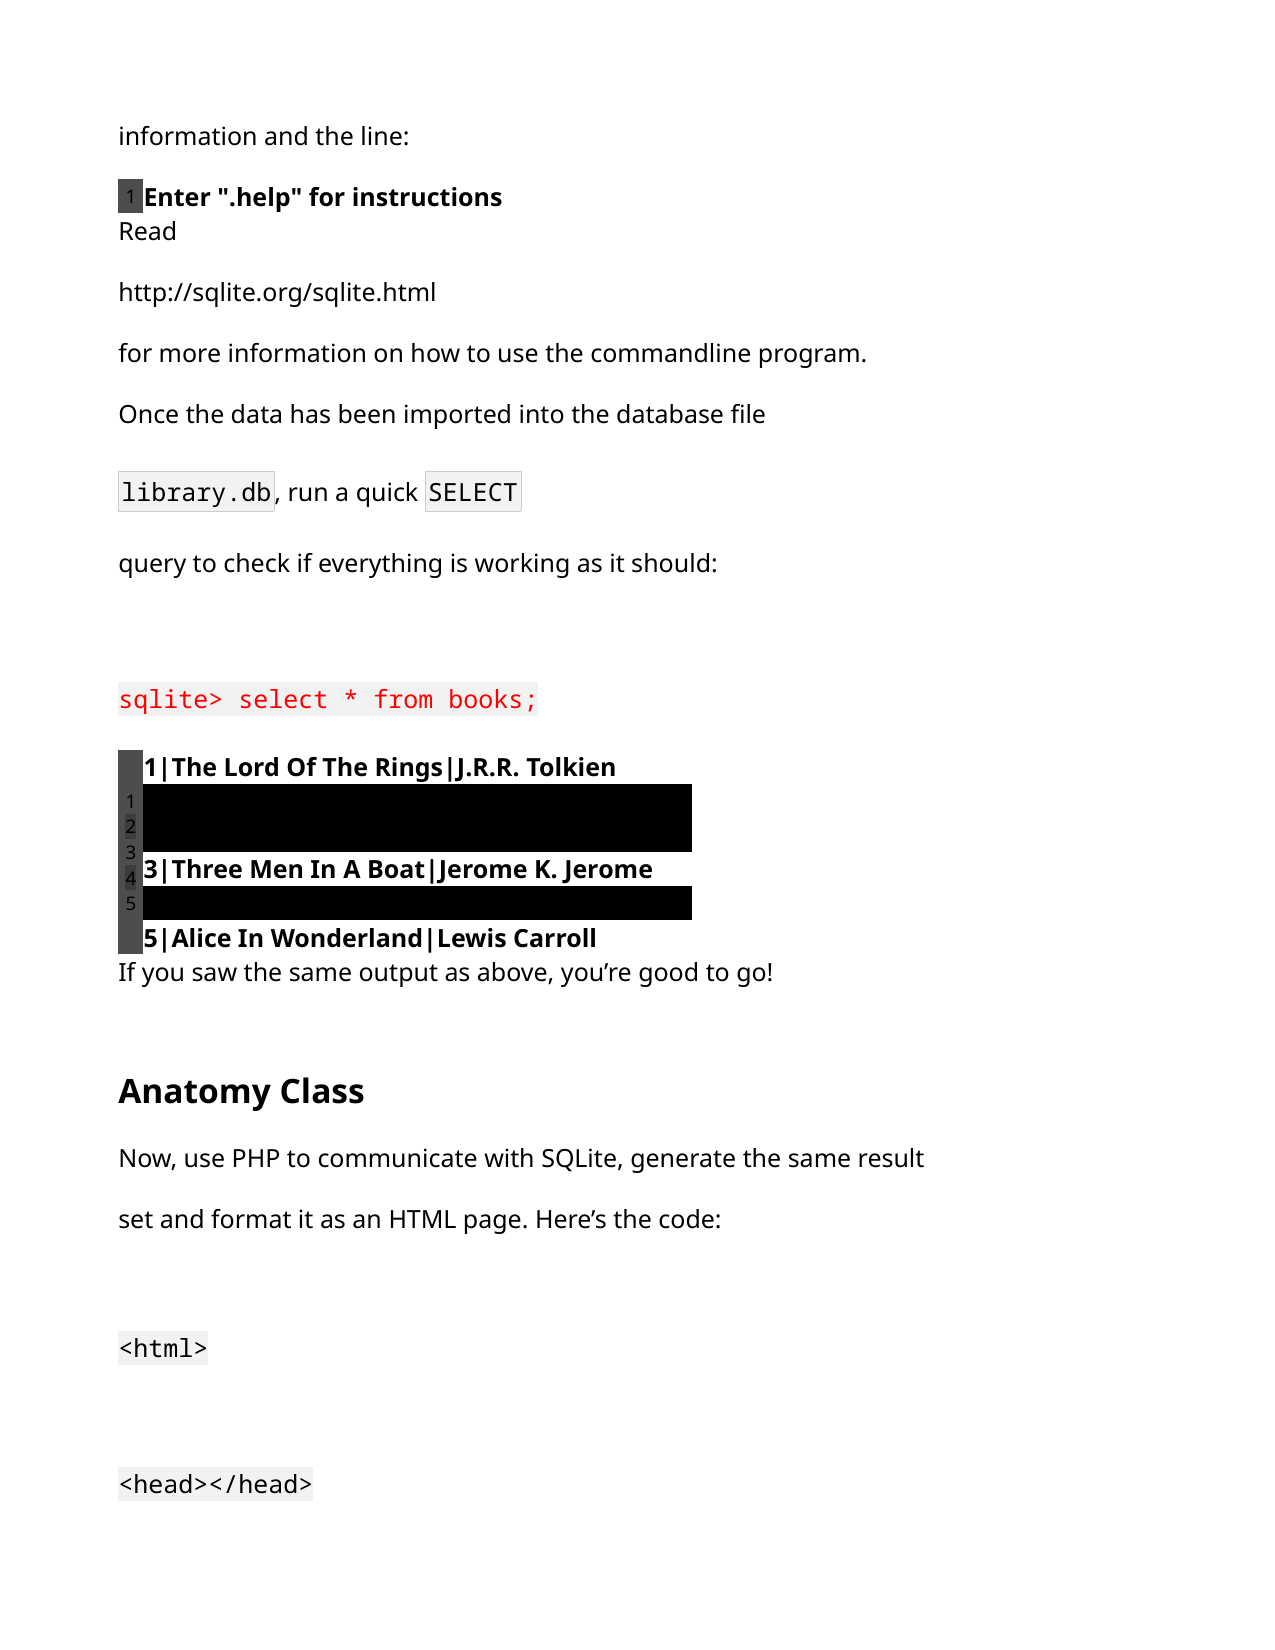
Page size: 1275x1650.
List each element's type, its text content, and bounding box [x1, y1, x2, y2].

table_header 1|The Lord Of The Rings|J.R.R. Tolkien 2|The Murders In The Rue Morgue|Edgar Allen Poe 3|Three Men In A Boat|Jerome K. Jerome 4|A Study In Scarlet|Arthur Conan Doyle 5|Alice In Wonderland|Lewis Carroll [143, 920, 692, 954]
table_header 1 [118, 179, 143, 213]
table_header 1|The Lord Of The Rings|J.R.R. Tolkien 2|The Murders In The Rue Morgue|Edgar Allen Poe 3|Three Men In A Boat|Jerome K. Jerome 4|A Study In Scarlet|Arthur Conan Doyle 5|Alice In Wonderland|Lewis Carroll [143, 750, 692, 784]
table_header 1 2 3 4 5 [118, 750, 143, 954]
text Now, use PHP to communicate with SQLite, generate the same result set and format it as an HTML page. Here’s the code: [118, 1140, 1157, 1236]
text information and the line: [118, 118, 1157, 152]
text If you saw the same output as above, you’re good to go! [118, 954, 1157, 988]
text Once the data has been imported into the database file library.db, run a quick SELECT query to check if everything is working as it should: [118, 397, 1157, 579]
text Read http://sqlite.org/sqlite.html for more information on how to use the commandline program. [118, 213, 1157, 370]
subtitle Anatomy Class [118, 1067, 1157, 1113]
text <html> <head></head> [118, 1263, 1157, 1501]
table_header Enter ".help" for instructions [143, 179, 563, 213]
table_header 1|The Lord Of The Rings|J.R.R. Tolkien 2|The Murders In The Rue Morgue|Edgar Allen Poe 3|Three Men In A Boat|Jerome K. Jerome 4|A Study In Scarlet|Arthur Conan Doyle 5|Alice In Wonderland|Lewis Carroll [143, 852, 692, 886]
text sqlite> select * from books; [118, 614, 1157, 716]
